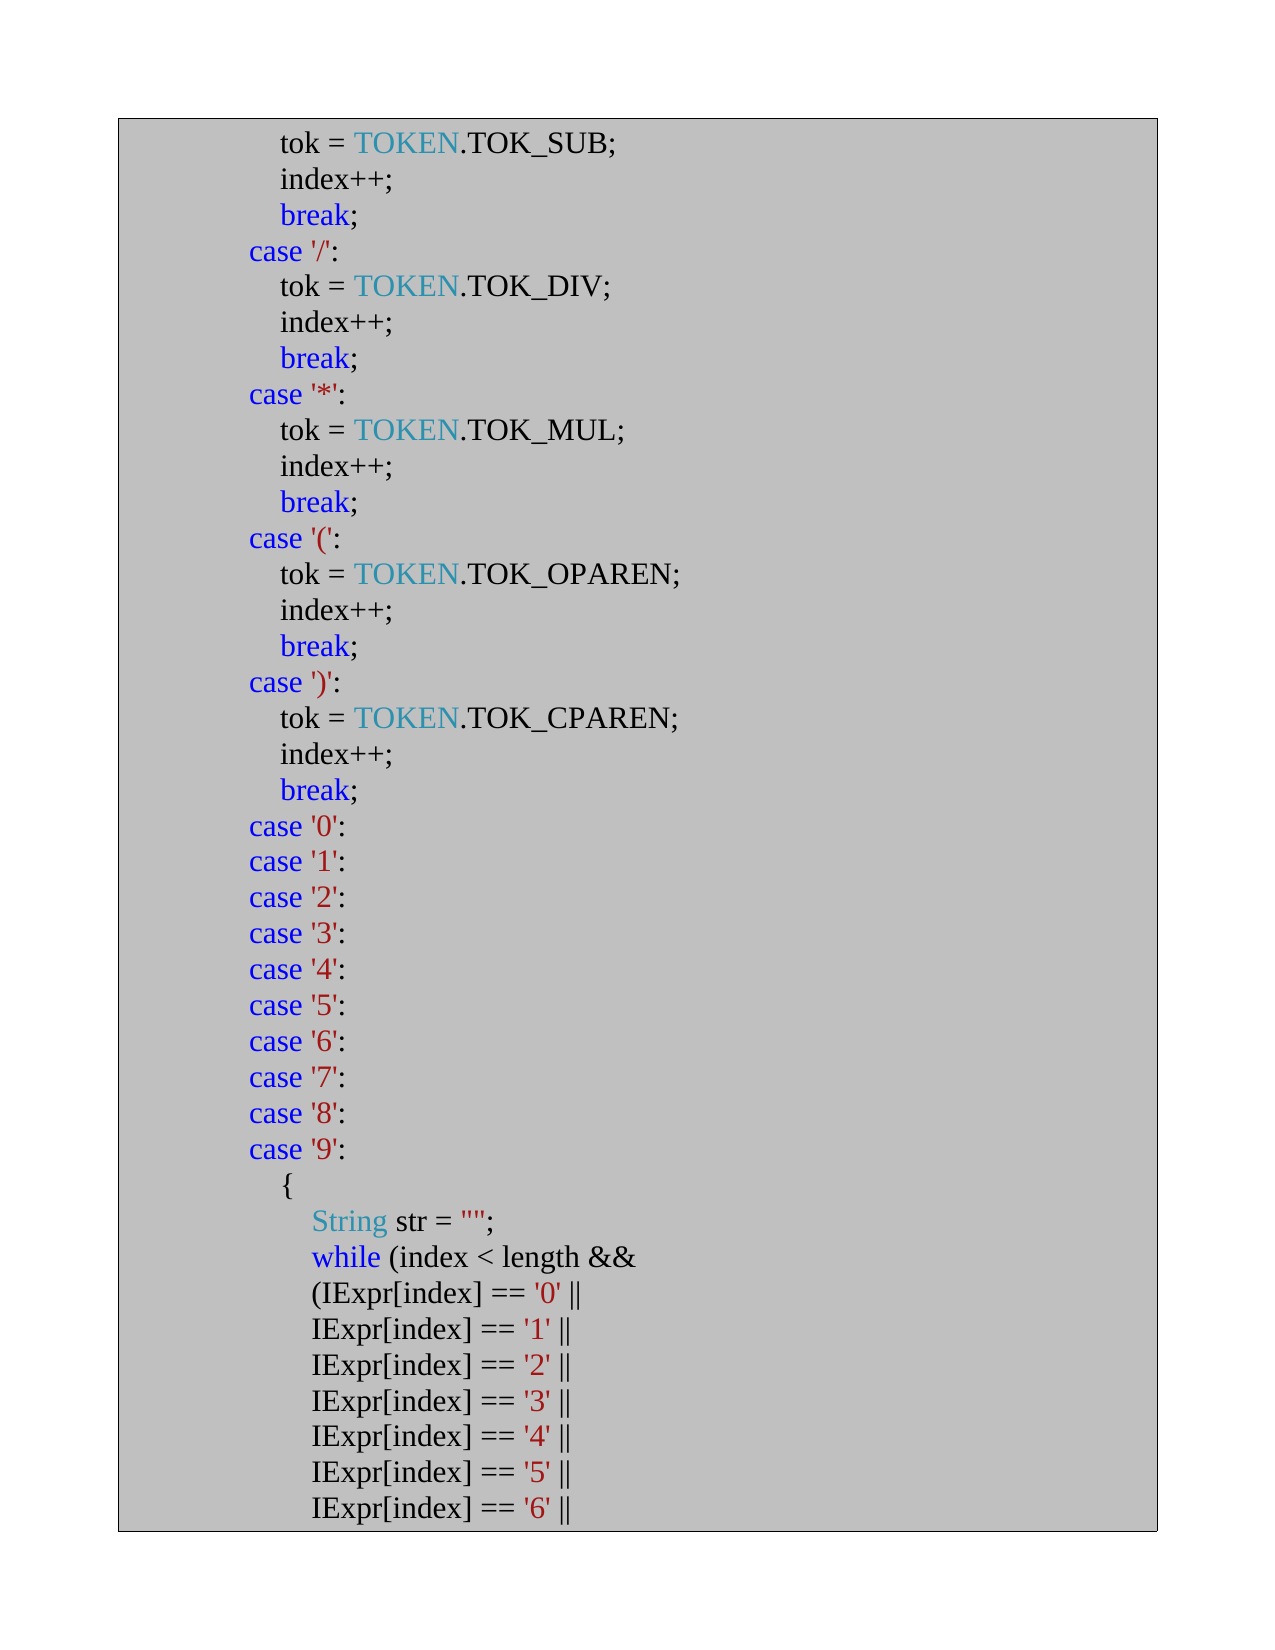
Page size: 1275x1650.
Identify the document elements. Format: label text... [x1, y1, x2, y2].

table_header tok = TOKEN.TOK_SUB; index++; break; case '/': tok = TOKEN.TOK_DIV; index++; break; case '*': tok = TOKEN.TOK_MUL; index++; break; case '(': tok = TOKEN.TOK_OPAREN; index++; break; case ')': tok = TOKEN.TOK_CPAREN; index++; break; case '0': case '1': case '2': case '3': case '4': case '5': case '6': case '7': case '8': case '9': { String str = ""; while (index < length && (IExpr[index] == '0' || IExpr[index] == '1' || IExpr[index] == '2' || IExpr[index] == '3' || IExpr[index] == '4' || IExpr[index] == '5' || IExpr[index] == '6' || [119, 119, 1157, 1531]
